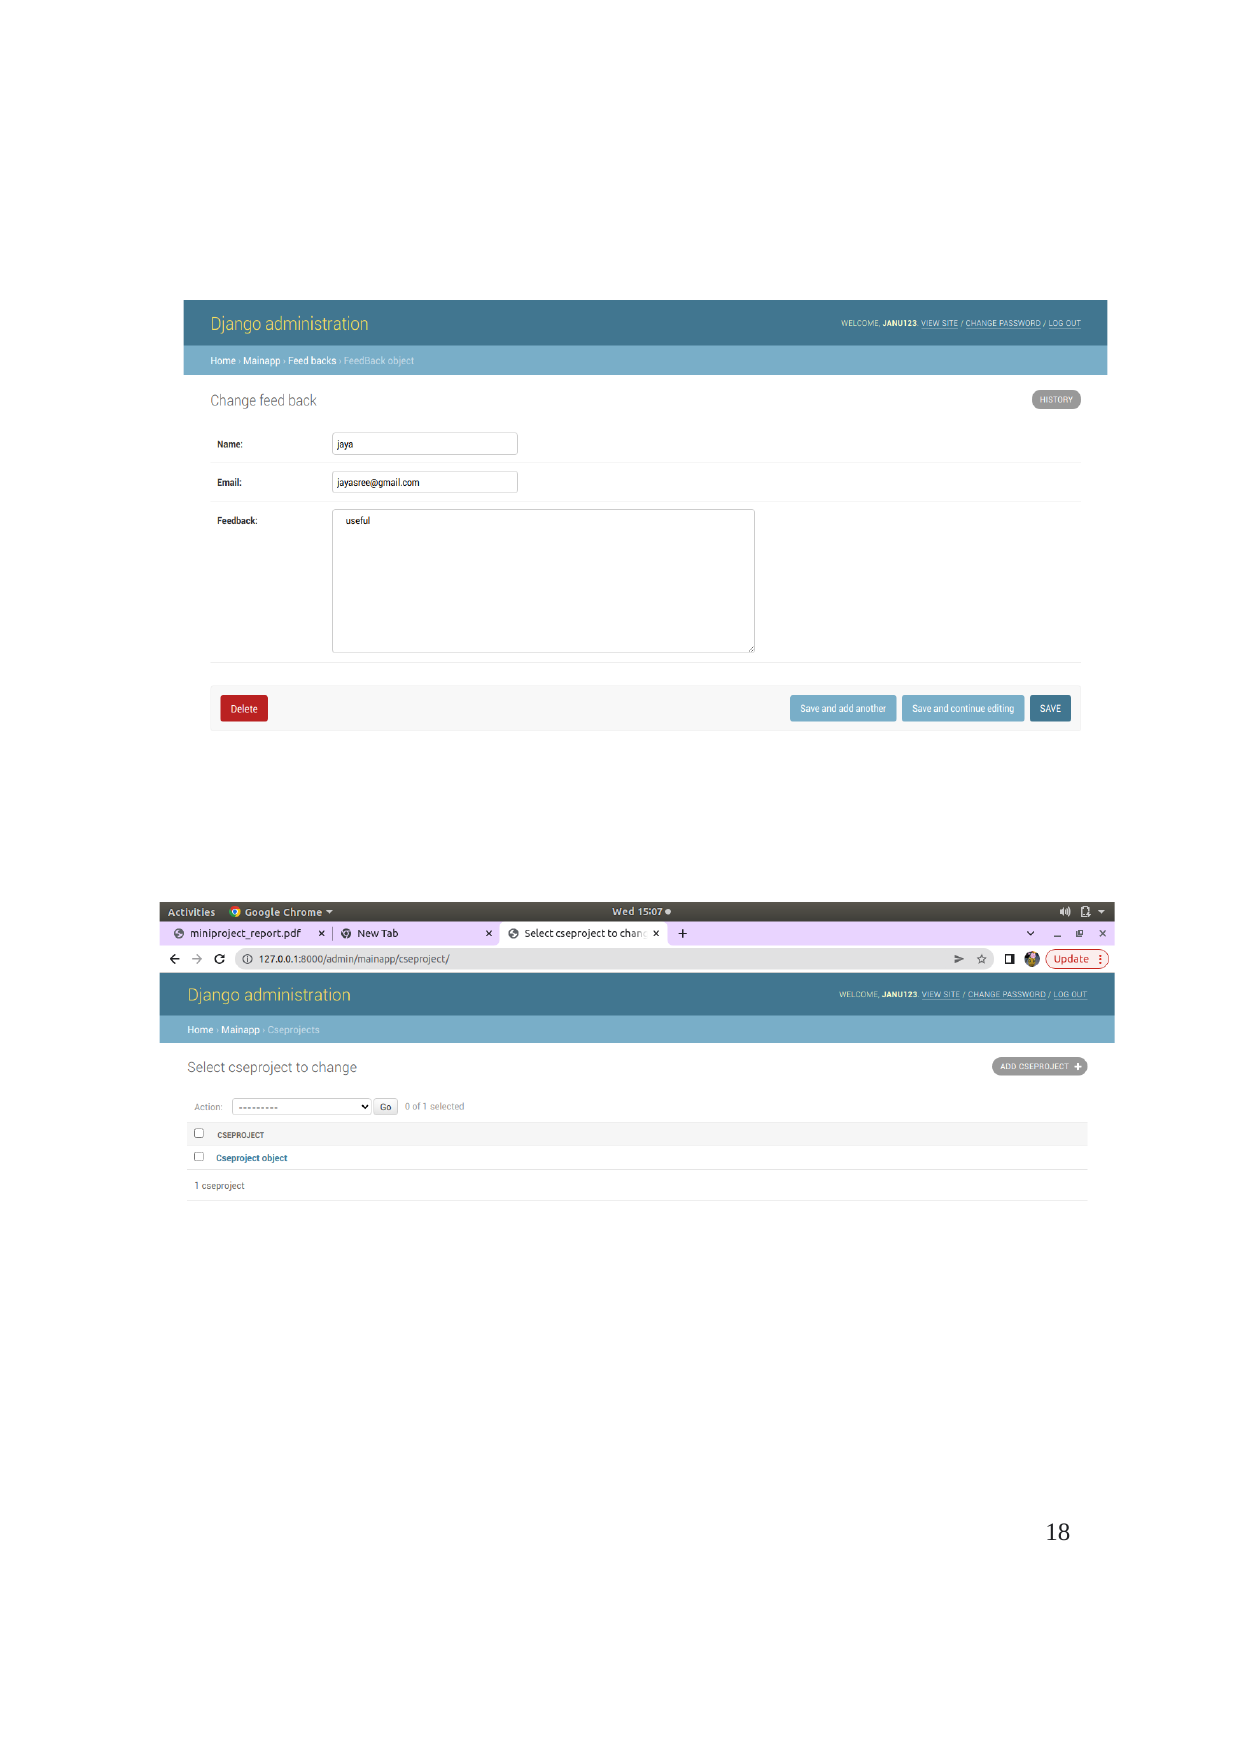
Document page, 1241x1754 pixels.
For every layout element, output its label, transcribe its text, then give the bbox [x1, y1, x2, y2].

text 18 [187, 1509, 1072, 1548]
picture [183, 300, 1108, 749]
picture [159, 902, 1115, 1445]
